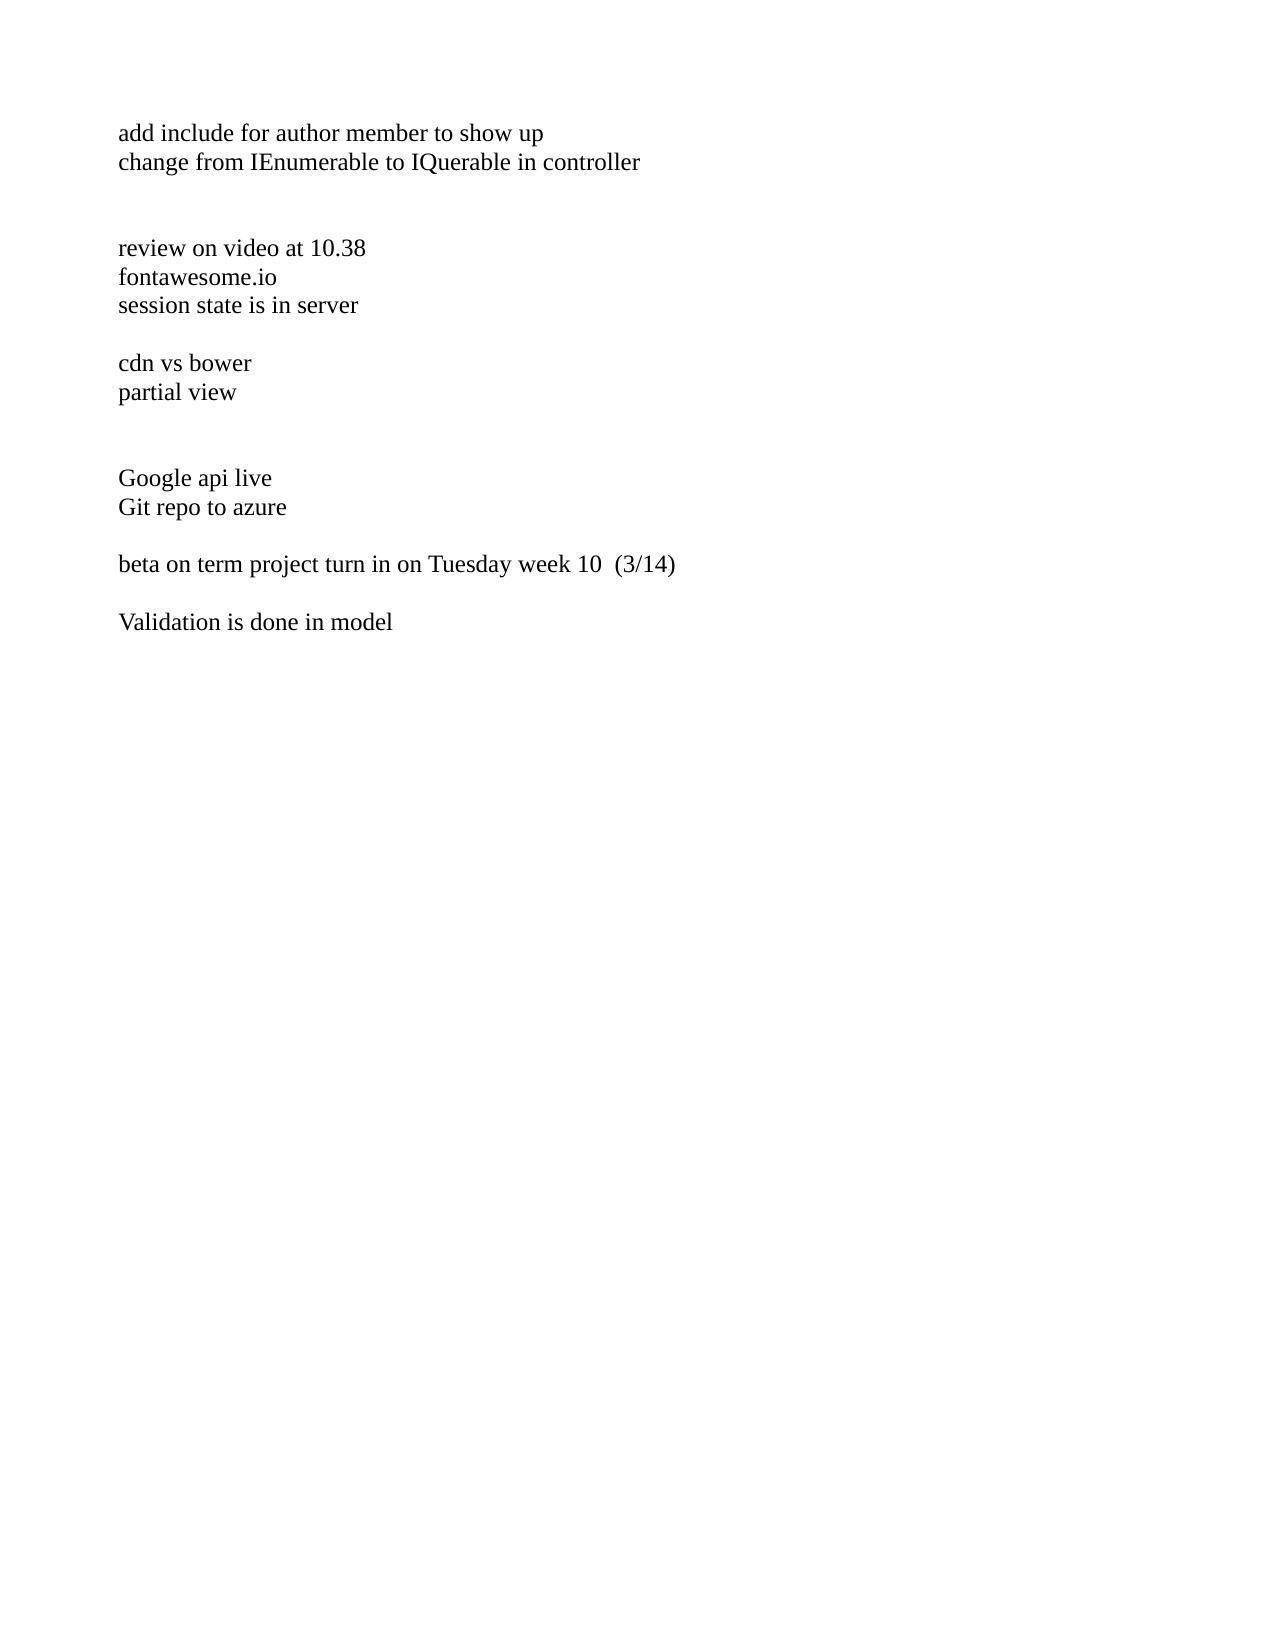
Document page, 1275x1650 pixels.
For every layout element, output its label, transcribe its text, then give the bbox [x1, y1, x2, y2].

text Git repo to azure [118, 492, 1157, 521]
text Validation is done in model [118, 607, 1157, 636]
text add include for author member to show up [118, 118, 1157, 147]
text fontawesome.io [118, 262, 1157, 291]
text partial view [118, 377, 1157, 406]
text session state is in server [118, 291, 1157, 319]
text review on video at 10.38 [118, 233, 1157, 262]
text cdn vs bower [118, 348, 1157, 377]
text beta on term project turn in on Tuesday week 10 (3/14) [118, 549, 1157, 578]
text change from IEnumerable to IQuerable in controller [118, 147, 1157, 176]
text Google api live [118, 463, 1157, 492]
